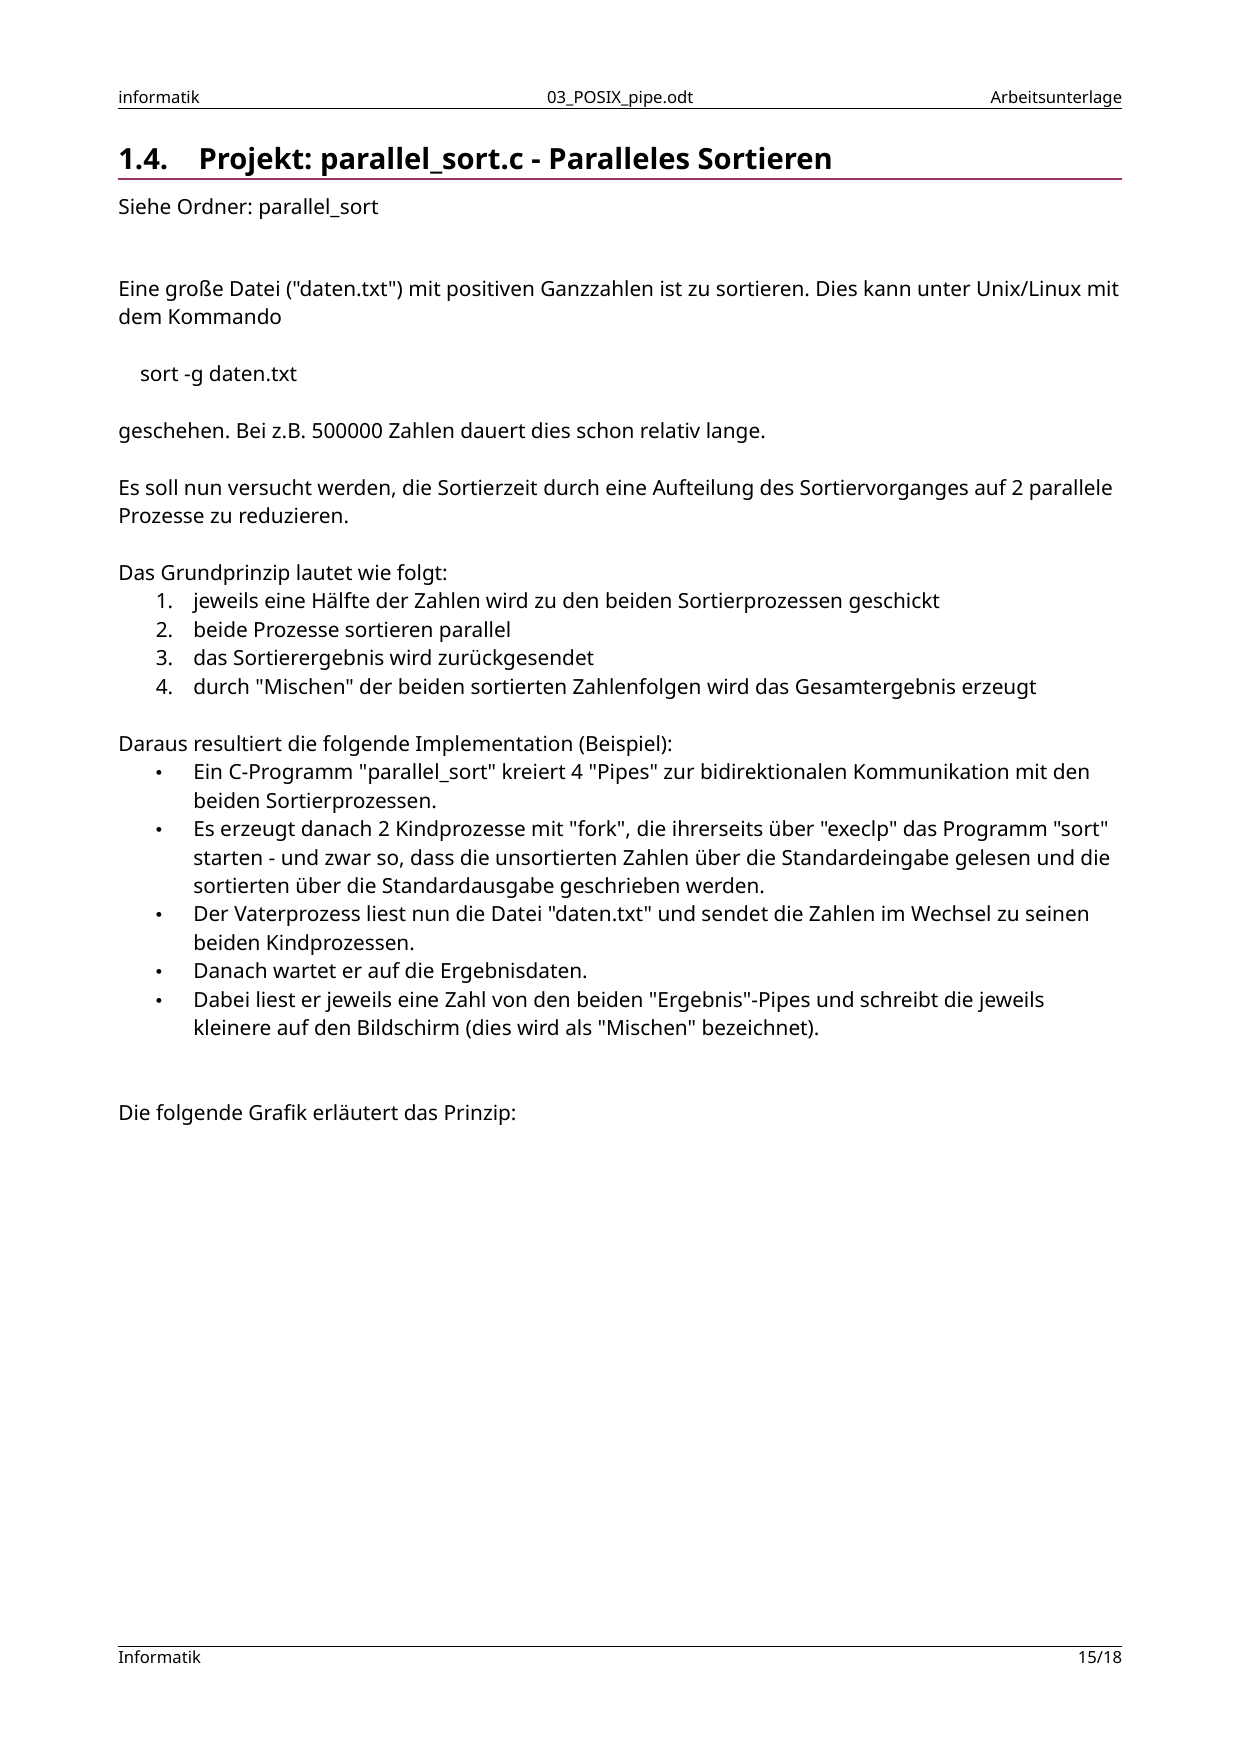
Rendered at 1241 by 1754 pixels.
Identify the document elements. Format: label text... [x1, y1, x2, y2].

subtitle Projekt: parallel_sort.c - Paralleles Sortieren [118, 138, 1122, 178]
list Der Vaterprozess liest nun die Datei "daten.txt" und sendet die Zahlen im Wechsel zu seinen beiden Kindprozessen. [156, 899, 1122, 956]
list Ein C-Programm "parallel_sort" kreiert 4 "Pipes" zur bidirektionalen Kommunikation mit den beiden Sortierprozessen. [156, 757, 1122, 814]
text Siehe Ordner: parallel_sort [118, 192, 1122, 221]
list Dabei liest er jeweils eine Zahl von den beiden "Ergebnis"-Pipes und schreibt die jeweils kleinere auf den Bildschirm (dies wird als "Mischen" bezeichnet). [156, 985, 1122, 1042]
list Danach wartet er auf die Ergebnisdaten. [156, 956, 1122, 985]
list durch "Mischen" der beiden sortierten Zahlenfolgen wird das Gesamtergebnis erzeugt [156, 672, 1122, 700]
list Es erzeugt danach 2 Kindprozesse mit "fork", die ihrerseits über "execlp" das Programm "sort" starten - und zwar so, dass die unsortierten Zahlen über die Standardeingabe gelesen und die sortierten über die Standardausgabe geschrieben werden. [156, 814, 1122, 899]
text Es soll nun versucht werden, die Sortierzeit durch eine Aufteilung des Sortiervorganges auf 2 parallele Prozesse zu reduzieren. Das Grundprinzip lautet wie folgt: [118, 473, 1122, 587]
list beide Prozesse sortieren parallel [156, 615, 1122, 643]
text Die folgende Grafik erläutert das Prinzip: [118, 1042, 1122, 1155]
list jeweils eine Hälfte der Zahlen wird zu den beiden Sortierprozessen geschickt [156, 587, 1122, 615]
text Eine große Datei ("daten.txt") mit positiven Ganzzahlen ist zu sortieren. Dies kann unter Unix/Linux mit dem Kommando sort -g daten.txt geschehen. Bei z.B. 500000 Zahlen dauert dies schon relativ lange. [118, 274, 1122, 444]
text Daraus resultiert die folgende Implementation (Beispiel): [118, 729, 1122, 757]
list das Sortierergebnis wird zurückgesendet [156, 643, 1122, 672]
